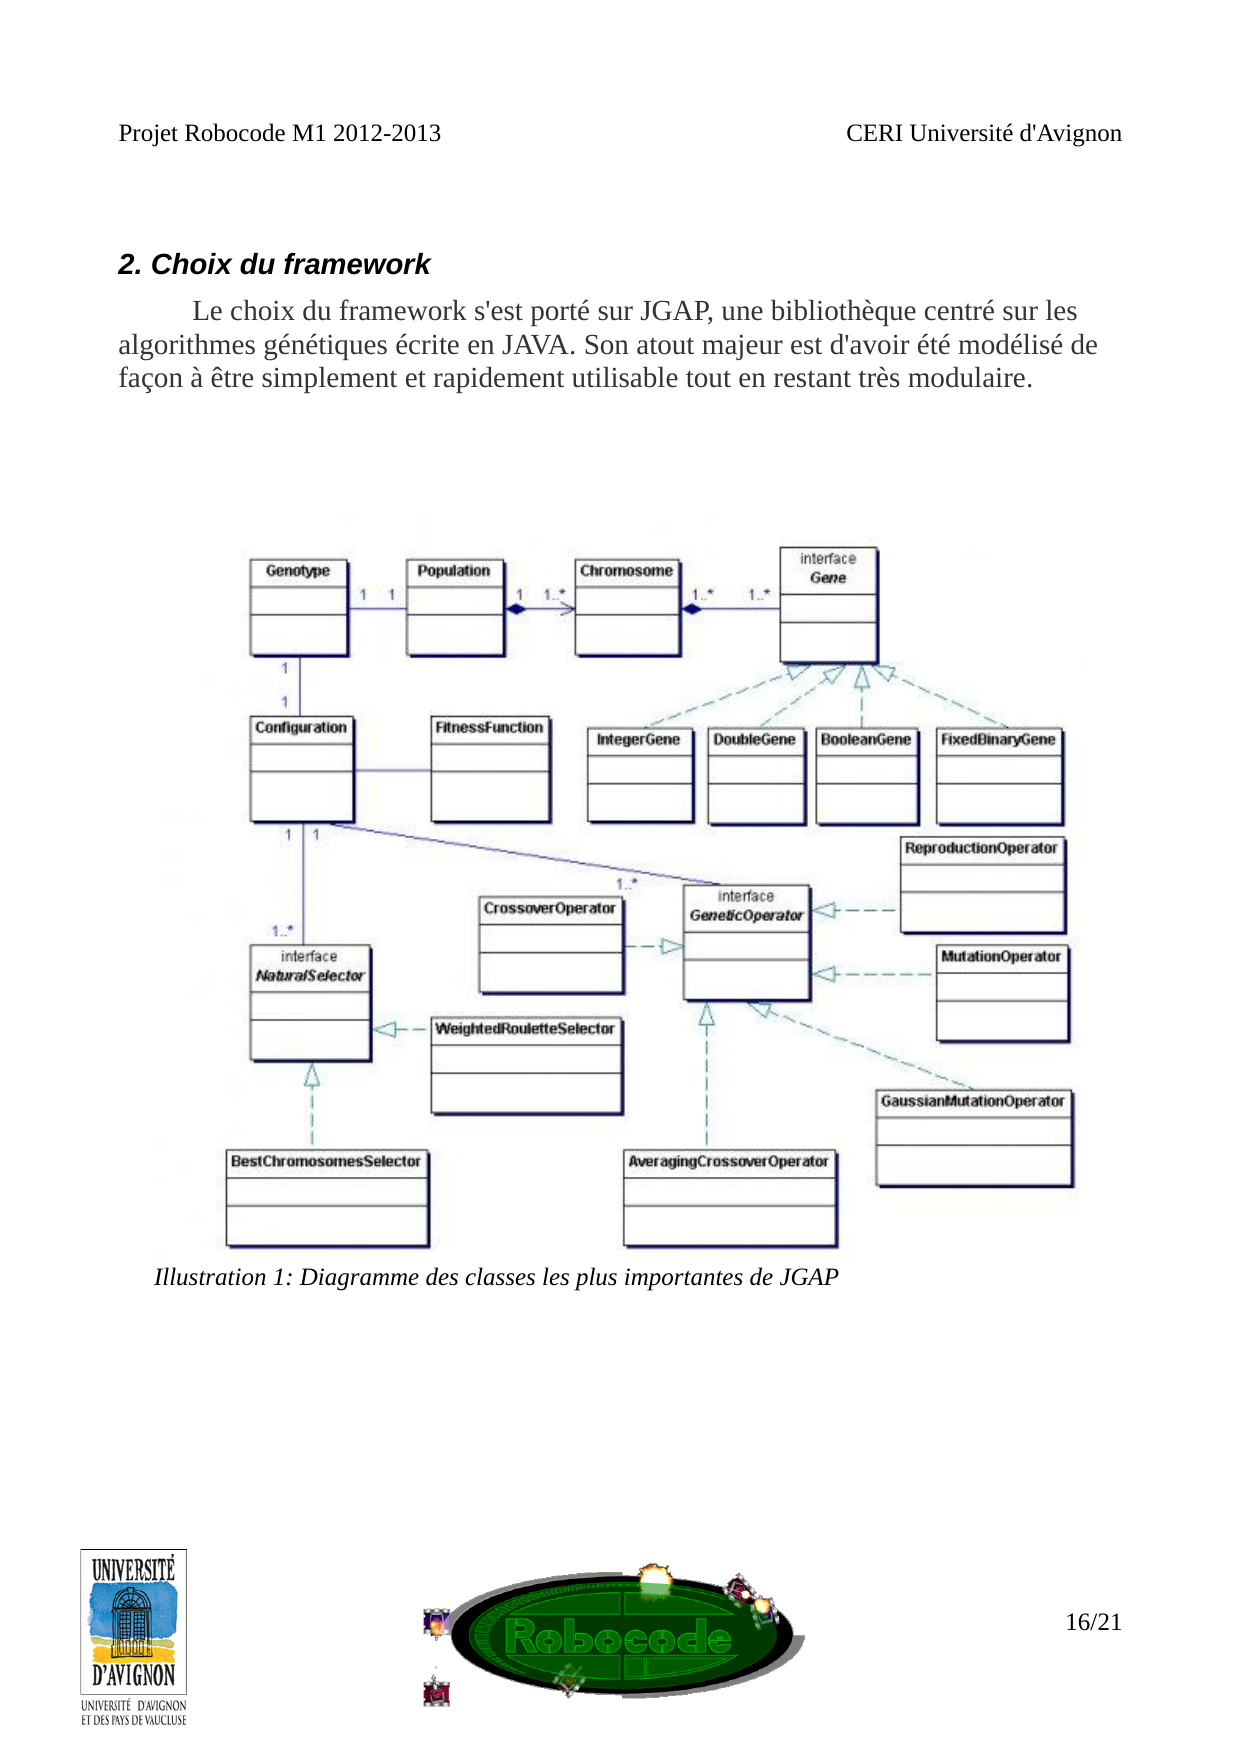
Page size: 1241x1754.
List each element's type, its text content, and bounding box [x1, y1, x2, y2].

subtitle Choix du framework [118, 247, 1122, 281]
picture [80, 1549, 187, 1736]
picture [154, 511, 1088, 1262]
picture [421, 1555, 819, 1709]
text Illustration 1: Diagramme des classes les plus importantes de JGAP [154, 1262, 1087, 1291]
text Le choix du framework s'est porté sur JGAP, une bibliothèque centré sur les algorithmes génétiques écrite en JAVA. Son atout majeur est d'avoir été modélisé de façon à être simplement et rapidement utilisable tout en restant très modulaire. [118, 293, 1122, 394]
